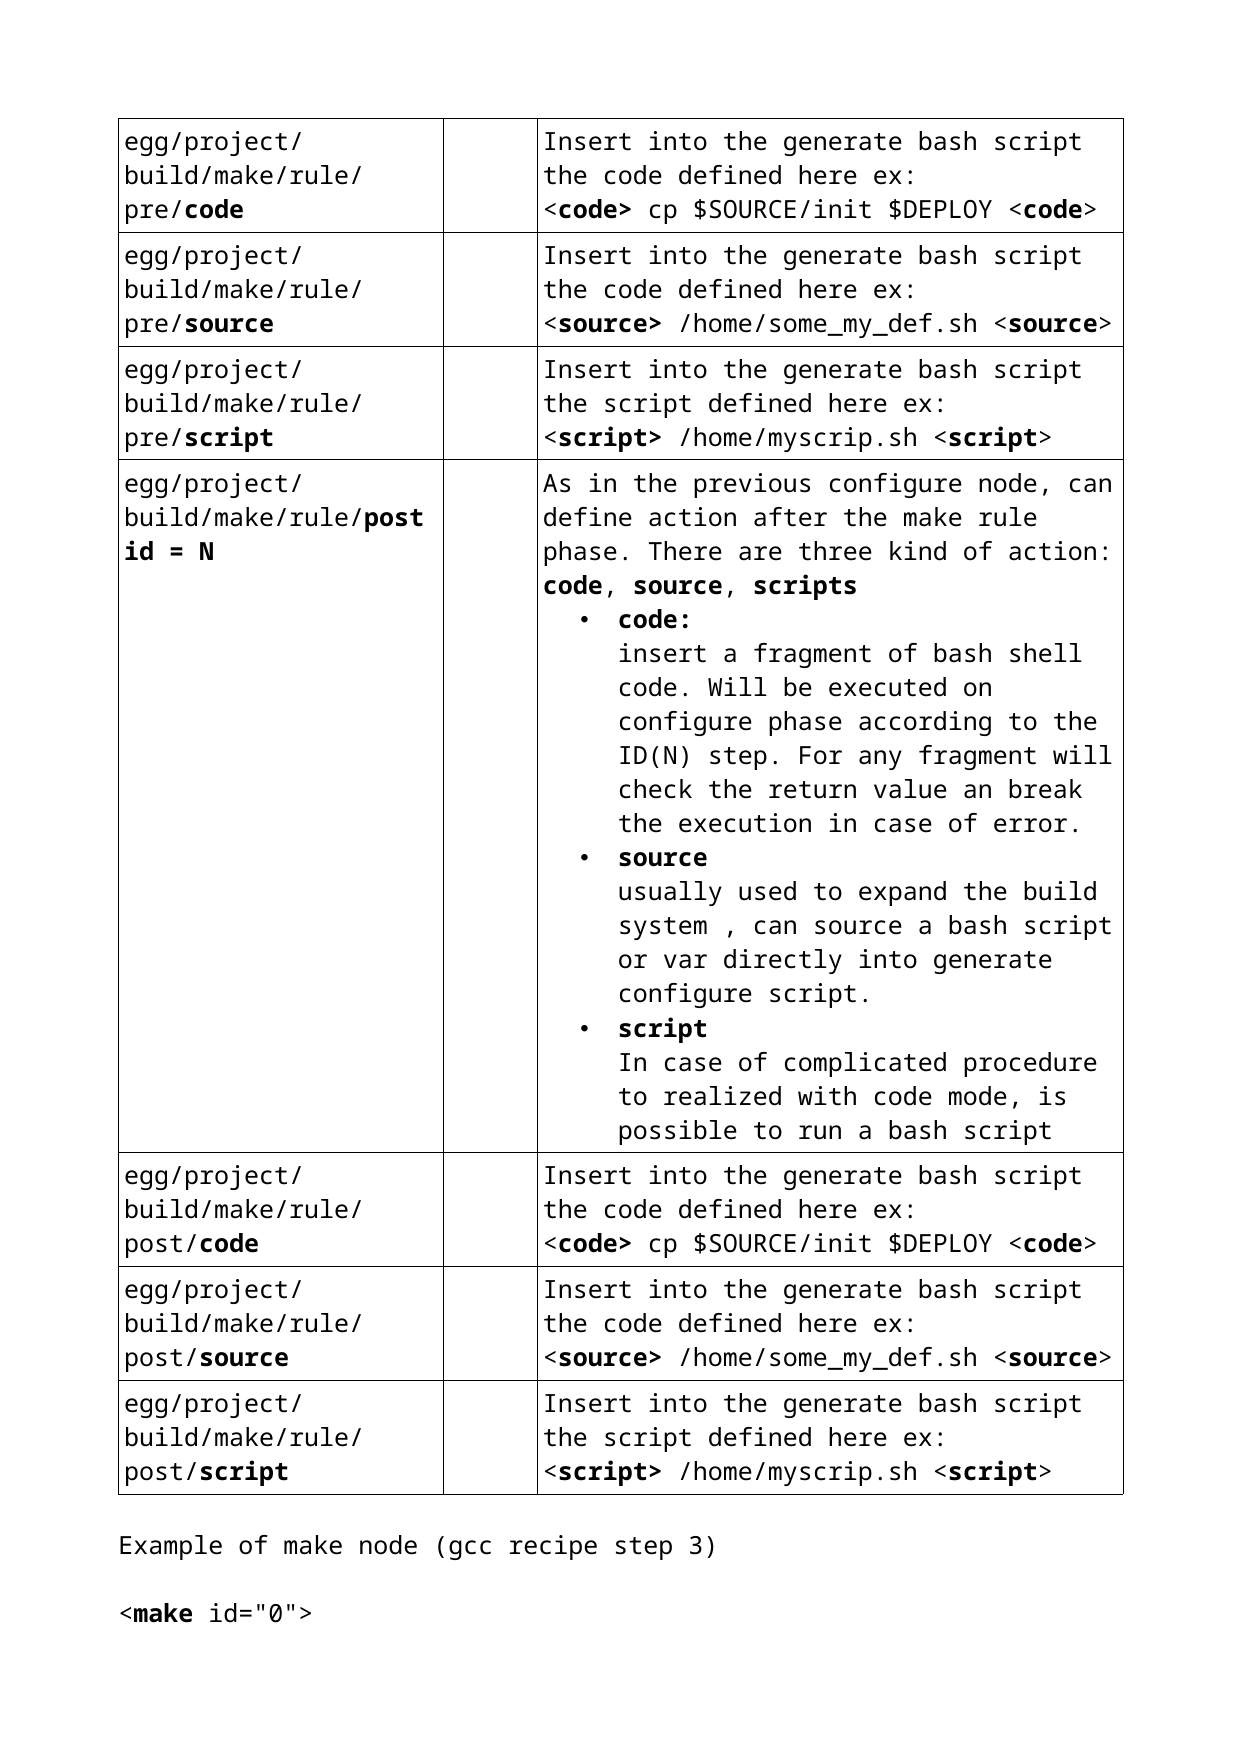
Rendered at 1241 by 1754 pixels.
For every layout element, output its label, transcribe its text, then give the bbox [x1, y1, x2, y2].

table_cell [444, 1381, 537, 1493]
table_cell [444, 233, 537, 346]
table_cell egg/project/build/make/rule/post/source [119, 1267, 443, 1380]
table_cell Insert into the generate bash script the code defined here ex: <code> cp $SOURCE/init $DEPLOY <code> [538, 119, 1123, 232]
table_cell [444, 1267, 537, 1380]
table_cell Insert into the generate bash script the script defined here ex: <script> /home/myscrip.sh <script> [538, 347, 1123, 459]
table_cell As in the previous configure node, can define action after the make rule phase. There are three kind of action: code, source, scripts code: insert a fragment of bash shell code. Will be executed on configure phase according to the ID(N) step. For any fragment will check the return value an break the execution in case of error. source usually used to expand the build system , can source a bash script or var directly into generate configure script. script In case of complicated procedure to realized with code mode, is possible to run a bash script [538, 460, 1123, 1152]
table_cell [444, 1153, 537, 1266]
table_cell egg/project/build/make/rule/pre/script [119, 347, 443, 459]
table_cell egg/project/build/make/rule/pre/source [119, 233, 443, 346]
text <make id="0"> [118, 1596, 1122, 1630]
table_cell egg/project/build/make/rule/post id = N [119, 460, 443, 1152]
table_cell [444, 460, 537, 1152]
table_cell Insert into the generate bash script the script defined here ex: <script> /home/myscrip.sh <script> [538, 1381, 1123, 1493]
table_cell Insert into the generate bash script the code defined here ex: <source> /home/some_my_def.sh <source> [538, 1267, 1123, 1380]
table_cell [444, 347, 537, 459]
text Example of make node (gcc recipe step 3) [118, 1528, 1122, 1562]
table_cell Insert into the generate bash script the code defined here ex: <code> cp $SOURCE/init $DEPLOY <code> [538, 1153, 1123, 1266]
table_cell Insert into the generate bash script the code defined here ex: <source> /home/some_my_def.sh <source> [538, 233, 1123, 346]
table_cell egg/project/build/make/rule/post/code [119, 1153, 443, 1266]
table_cell egg/project/build/make/rule/post/script [119, 1381, 443, 1493]
table_cell egg/project/build/make/rule/pre/code [119, 119, 443, 232]
table_cell [444, 119, 537, 232]
